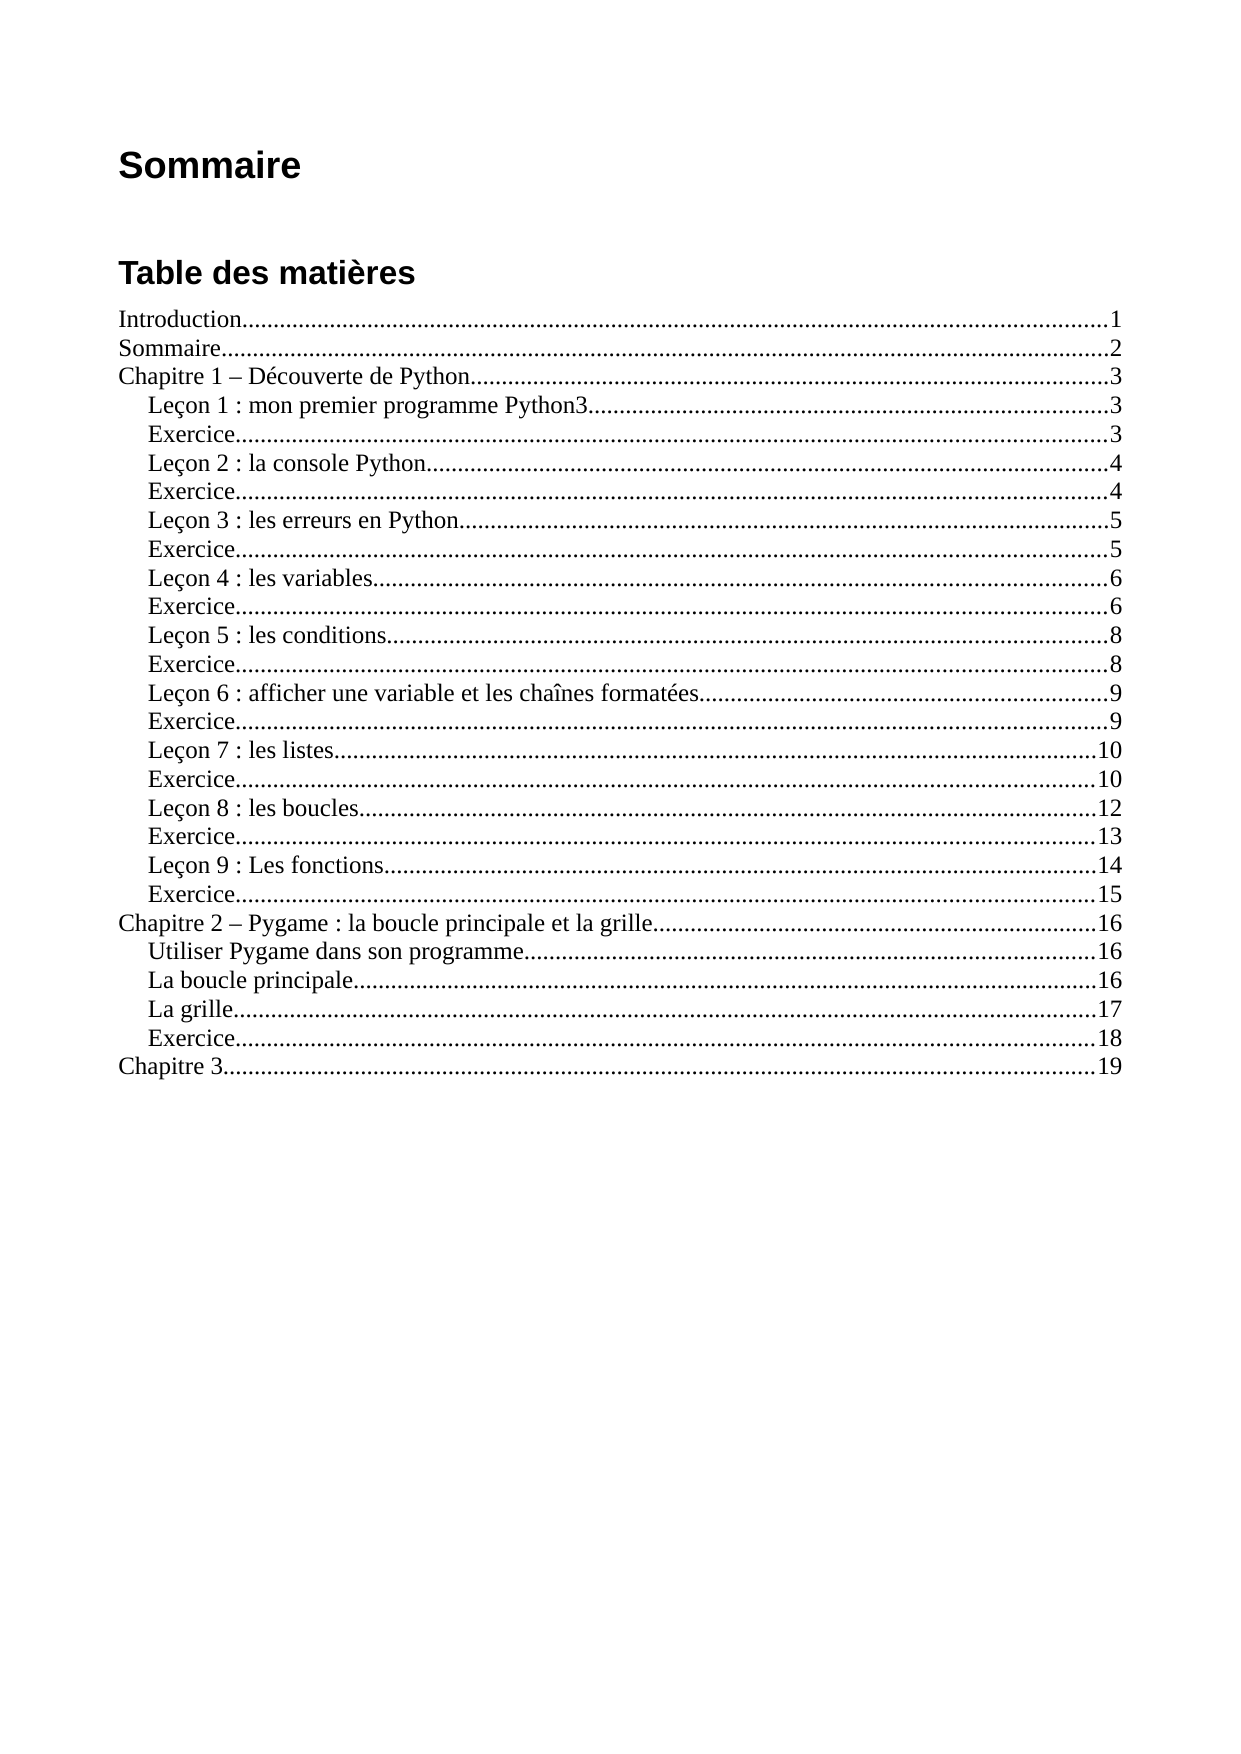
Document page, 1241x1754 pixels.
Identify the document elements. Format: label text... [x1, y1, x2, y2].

text Introduction 1 [118, 304, 1122, 333]
text Exercice 13 [148, 821, 1122, 850]
text Chapitre 1 – Découverte de Python 3 [118, 361, 1122, 390]
text Leçon 9 : Les fonctions 14 [148, 850, 1122, 879]
text Leçon 4 : les variables 6 [148, 563, 1122, 591]
text Exercice 6 [148, 591, 1122, 620]
text Leçon 8 : les boucles 12 [148, 793, 1122, 821]
text Exercice 15 [148, 879, 1122, 908]
text Leçon 5 : les conditions 8 [148, 620, 1122, 649]
text Exercice 5 [148, 534, 1122, 563]
text Exercice 18 [148, 1023, 1122, 1051]
text La grille 17 [148, 994, 1122, 1023]
text Leçon 1 : mon premier programme Python3 3 [148, 390, 1122, 419]
text Chapitre 3 19 [118, 1051, 1122, 1080]
subtitle Sommaire [118, 143, 1122, 187]
text Utiliser Pygame dans son programme 16 [148, 936, 1122, 965]
text Leçon 2 : la console Python 4 [148, 448, 1122, 476]
text Exercice 10 [148, 764, 1122, 793]
text Chapitre 2 – Pygame : la boucle principale et la grille 16 [118, 908, 1122, 936]
text Sommaire 2 [118, 333, 1122, 361]
subtitle Table des matières [118, 253, 1122, 291]
text Exercice 8 [148, 649, 1122, 678]
text Exercice 9 [148, 706, 1122, 735]
text Leçon 6 : afficher une variable et les chaînes formatées 9 [148, 678, 1122, 706]
text Exercice 3 [148, 419, 1122, 448]
text Exercice 4 [148, 476, 1122, 505]
text La boucle principale 16 [148, 965, 1122, 994]
text Leçon 7 : les listes 10 [148, 735, 1122, 764]
text Leçon 3 : les erreurs en Python 5 [148, 505, 1122, 534]
